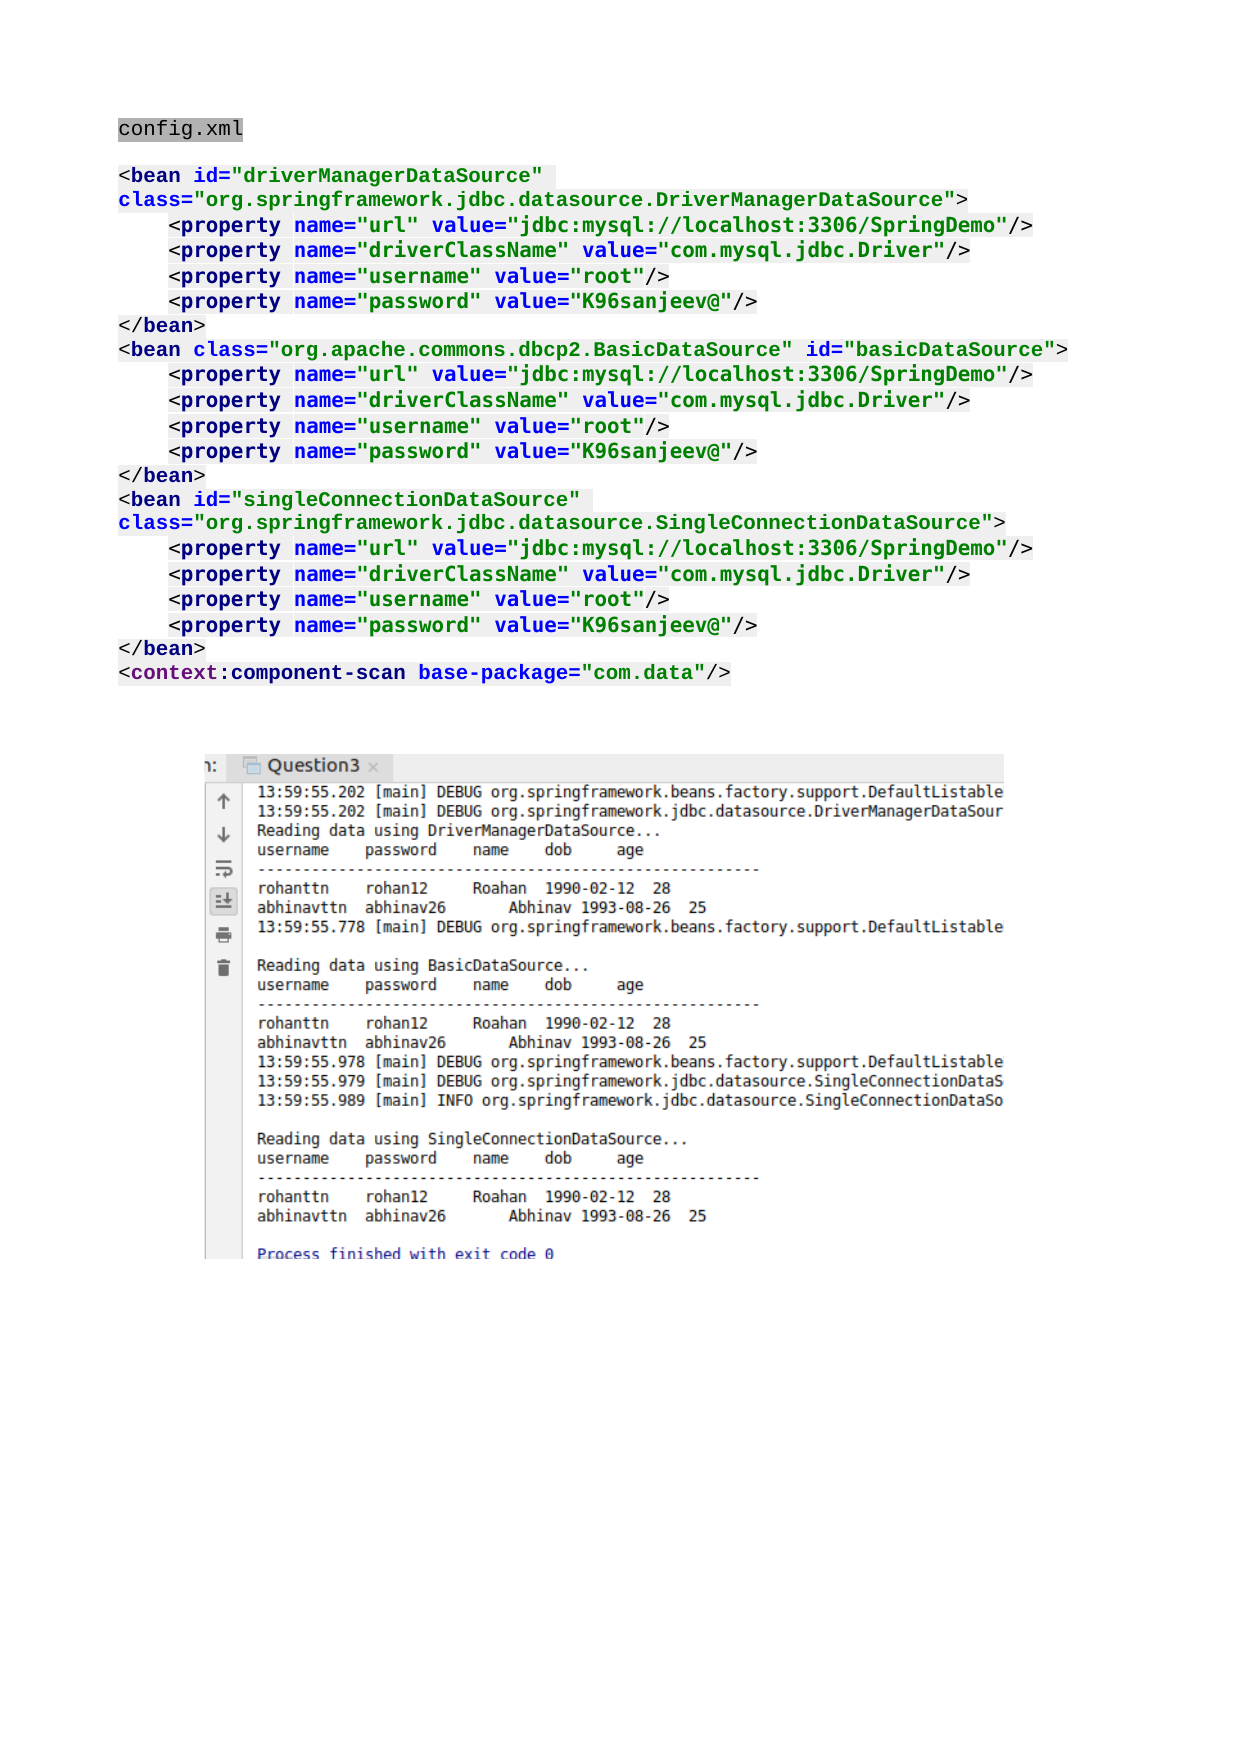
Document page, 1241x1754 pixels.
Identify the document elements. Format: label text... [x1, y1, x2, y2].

text <bean id="driverManagerDataSource" class="org.springframework.jdbc.datasource.DriverManagerDataSource"> [118, 165, 1122, 213]
text <property name="url" value="jdbc:mysql://localhost:3306/SpringDemo"/> [118, 213, 1122, 238]
text <context:component-scan base-package="com.data"/> [118, 662, 1122, 686]
text config.xml [118, 118, 1122, 142]
text </bean> [118, 638, 1122, 662]
text <property name="url" value="jdbc:mysql://localhost:3306/SpringDemo"/> [118, 536, 1122, 562]
text </bean> [118, 315, 1122, 339]
text <property name="username" value="root"/> [118, 587, 1122, 613]
text <property name="password" value="K96sanjeev@"/> [118, 439, 1122, 465]
text <bean class="org.apache.commons.dbcp2.BasicDataSource" id="basicDataSource"> [118, 339, 1122, 362]
text <property name="driverClassName" value="com.mysql.jdbc.Driver"/> [118, 562, 1122, 587]
text <property name="username" value="root"/> [118, 414, 1122, 439]
text <property name="driverClassName" value="com.mysql.jdbc.Driver"/> [118, 388, 1122, 414]
text <bean id="singleConnectionDataSource" class="org.springframework.jdbc.datasource.SingleConnectionDataSource"> [118, 489, 1122, 536]
text <property name="username" value="root"/> [118, 264, 1122, 289]
text </bean> [118, 465, 1122, 489]
picture [204, 754, 612, 1259]
text <property name="password" value="K96sanjeev@"/> [118, 289, 1122, 315]
text <property name="url" value="jdbc:mysql://localhost:3306/SpringDemo"/> [118, 362, 1122, 388]
text <property name="password" value="K96sanjeev@"/> [118, 613, 1122, 638]
text <property name="driverClassName" value="com.mysql.jdbc.Driver"/> [118, 238, 1122, 264]
